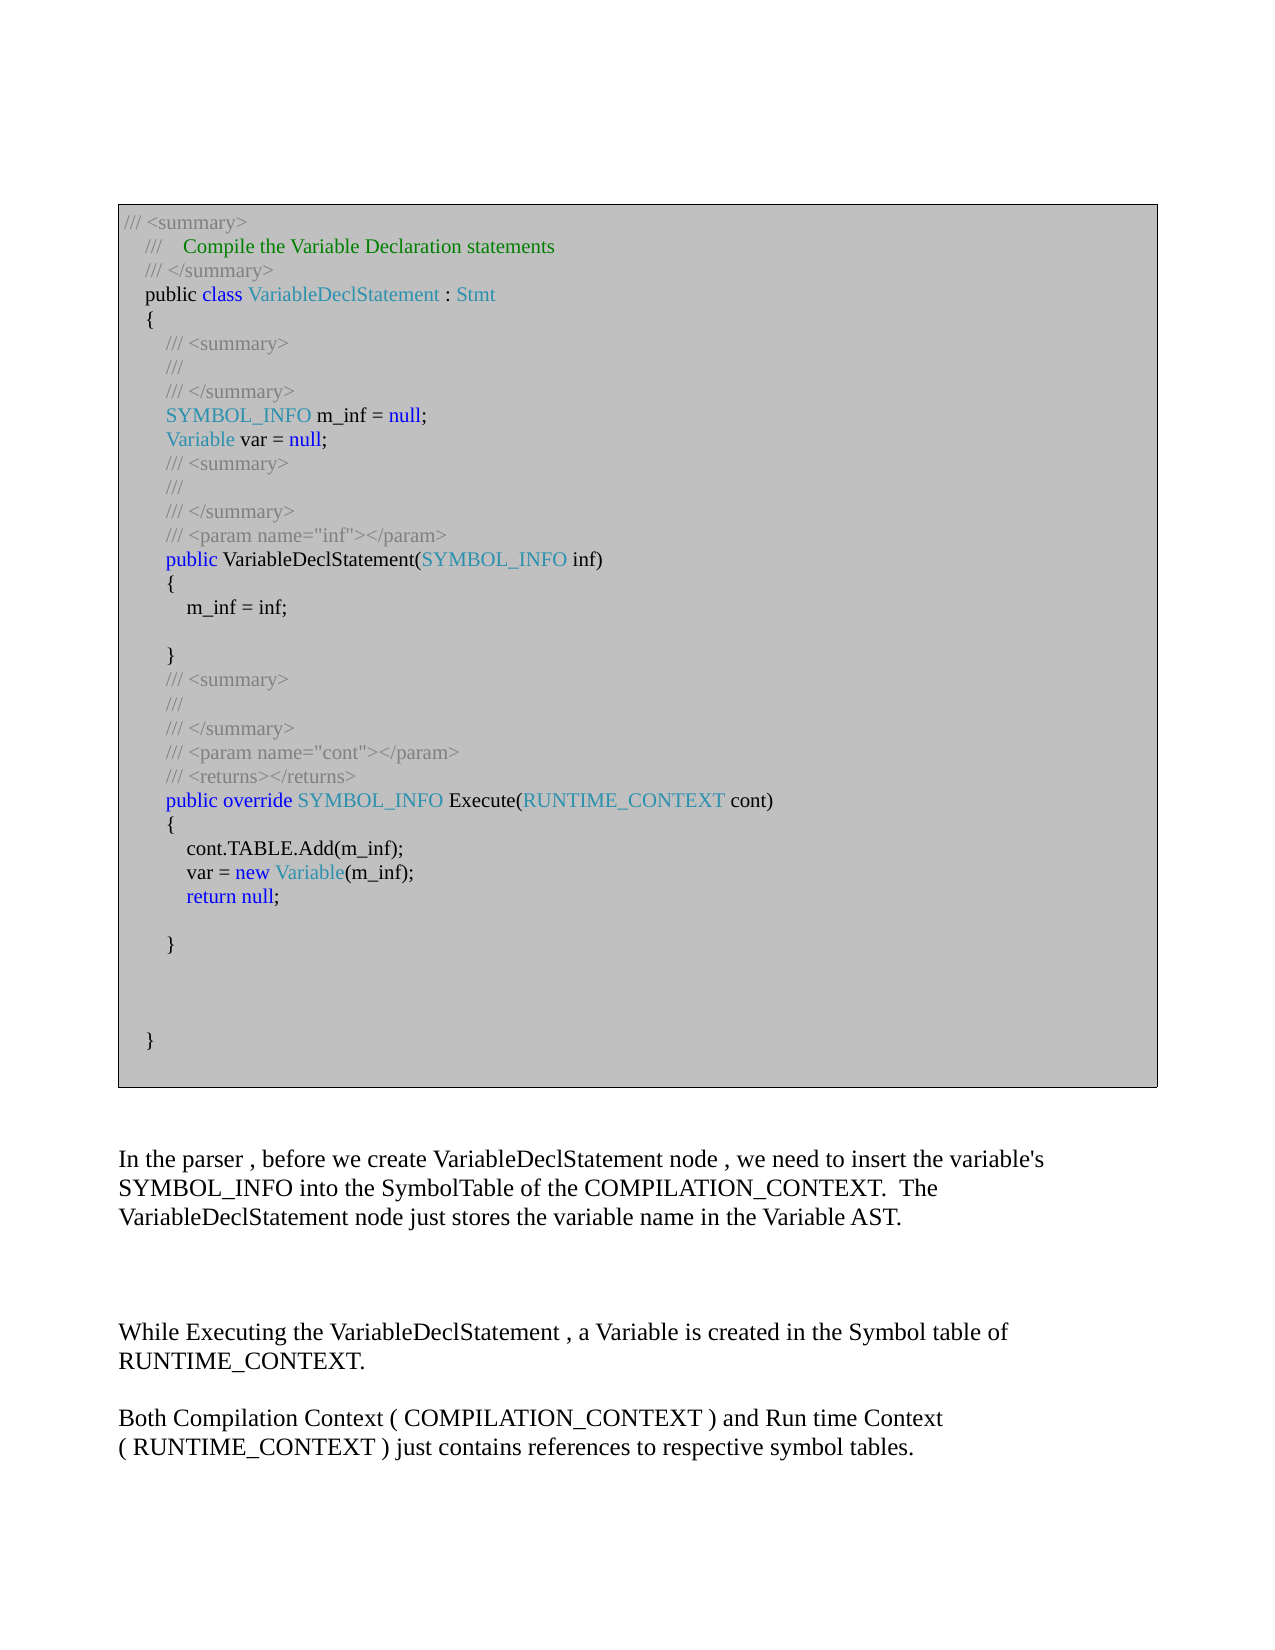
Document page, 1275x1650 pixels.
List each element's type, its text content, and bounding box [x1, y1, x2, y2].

text In the parser , before we create VariableDeclStatement node , we need to insert the variable's SYMBOL_INFO into the SymbolTable of the COMPILATION_CONTEXT. The VariableDeclStatement node just stores the variable name in the Variable AST. [118, 1144, 1157, 1231]
text While Executing the VariableDeclStatement , a Variable is created in the Symbol table of RUNTIME_CONTEXT. [118, 1317, 1157, 1374]
text Both Compilation Context ( COMPILATION_CONTEXT ) and Run time Context ( RUNTIME_CONTEXT ) just contains references to respective symbol tables. [118, 1403, 1157, 1461]
table_header /// <summary> /// Compile the Variable Declaration statements /// </summary> public class VariableDeclStatement : Stmt { /// <summary> /// /// </summary> SYMBOL_INFO m_inf = null; Variable var = null; /// <summary> /// /// </summary> /// <param name="inf"></param> public VariableDeclStatement(SYMBOL_INFO inf) { m_inf = inf; } /// <summary> /// /// </summary> /// <param name="cont"></param> /// <returns></returns> public override SYMBOL_INFO Execute(RUNTIME_CONTEXT cont) { cont.TABLE.Add(m_inf); var = new Variable(m_inf); return null; } } [119, 205, 1157, 1087]
